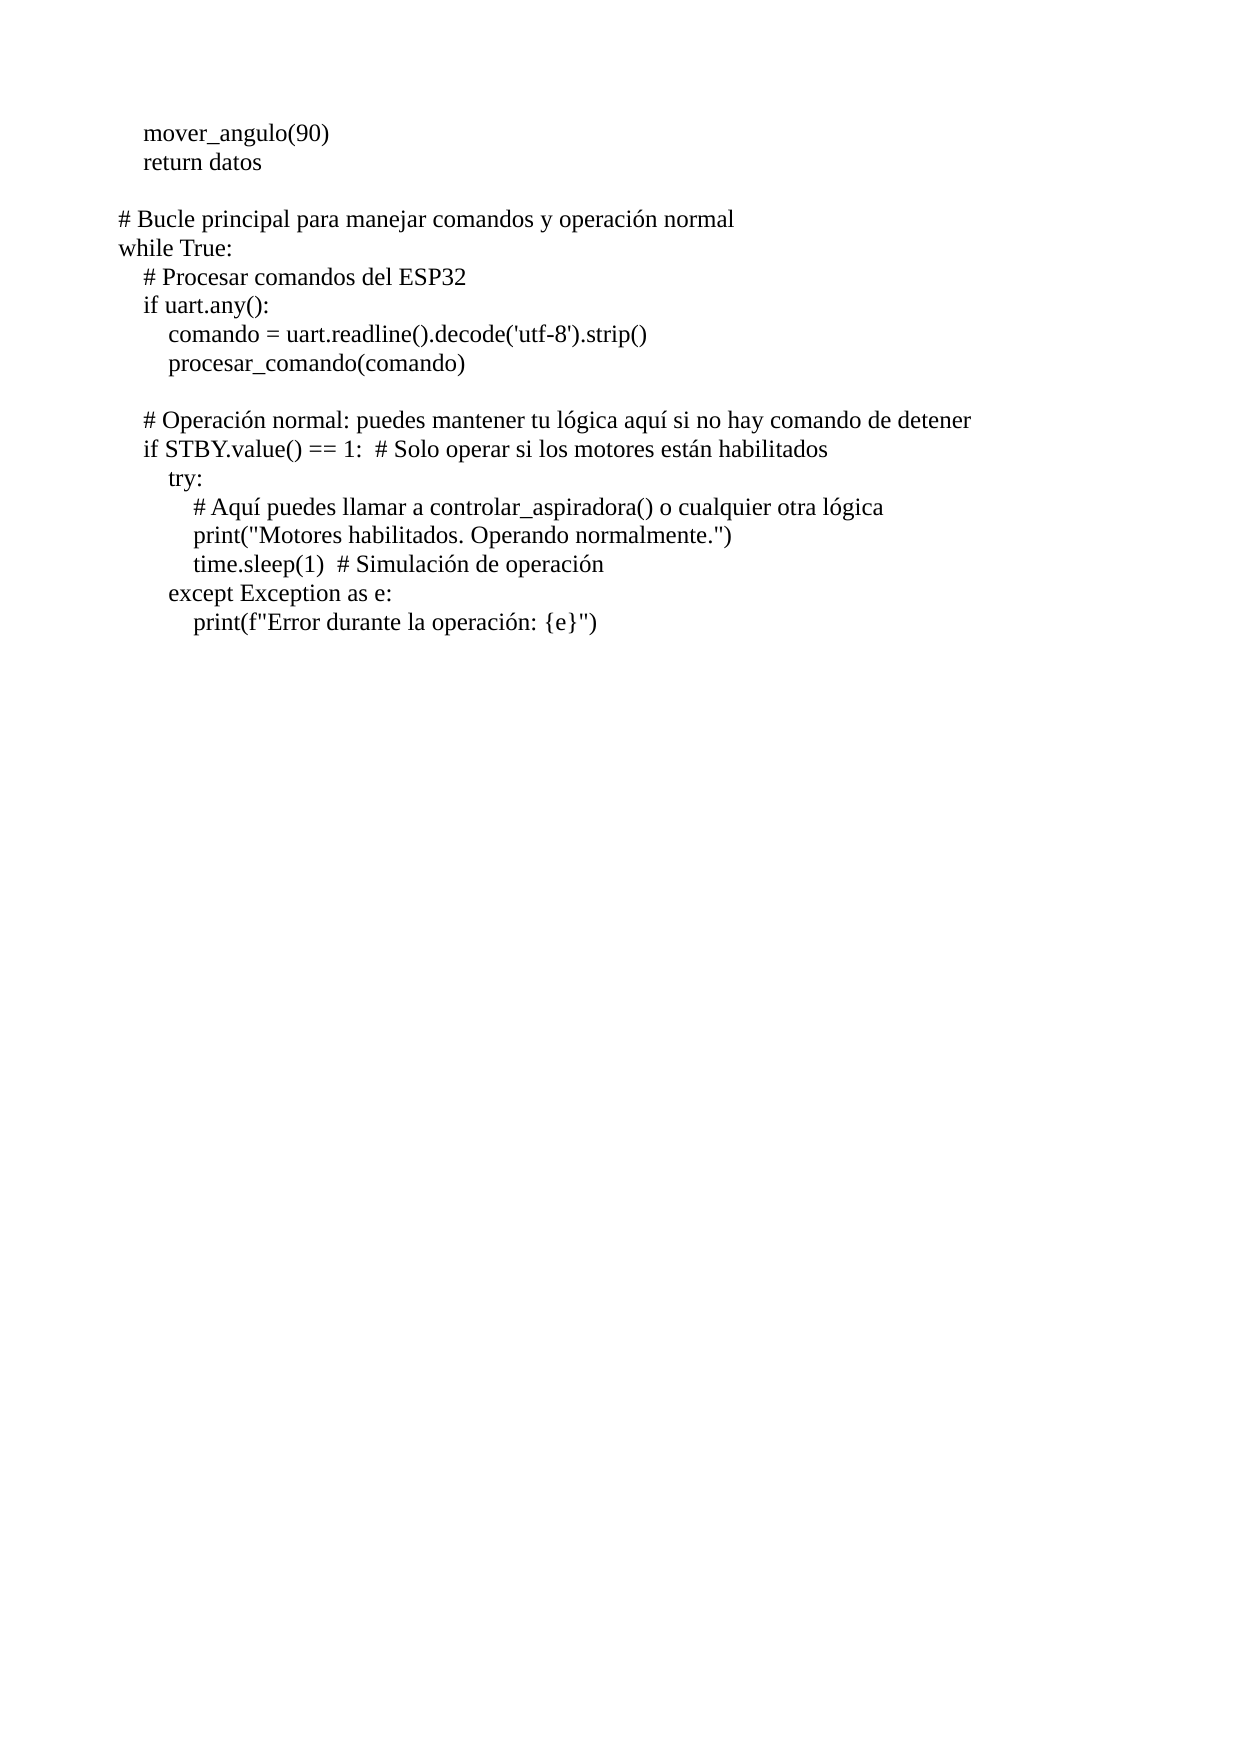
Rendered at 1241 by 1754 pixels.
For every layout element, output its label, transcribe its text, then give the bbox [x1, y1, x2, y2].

text print("Motores habilitados. Operando normalmente.") [118, 521, 1122, 549]
text if STBY.value() == 1: # Solo operar si los motores están habilitados [118, 434, 1122, 463]
text mover_angulo(90) [118, 118, 1122, 147]
text except Exception as e: [118, 578, 1122, 607]
text # Procesar comandos del ESP32 [118, 262, 1122, 291]
text # Aquí puedes llamar a controlar_aspiradora() o cualquier otra lógica [118, 492, 1122, 521]
text procesar_comando(comando) [118, 348, 1122, 377]
text return datos [118, 147, 1122, 176]
text if uart.any(): [118, 291, 1122, 319]
text time.sleep(1) # Simulación de operación [118, 549, 1122, 578]
text comando = uart.readline().decode('utf-8').strip() [118, 319, 1122, 348]
text try: [118, 463, 1122, 492]
text # Operación normal: puedes mantener tu lógica aquí si no hay comando de detener [118, 406, 1122, 434]
text while True: [118, 233, 1122, 262]
text # Bucle principal para manejar comandos y operación normal [118, 204, 1122, 233]
text print(f"Error durante la operación: {e}") [118, 607, 1122, 636]
